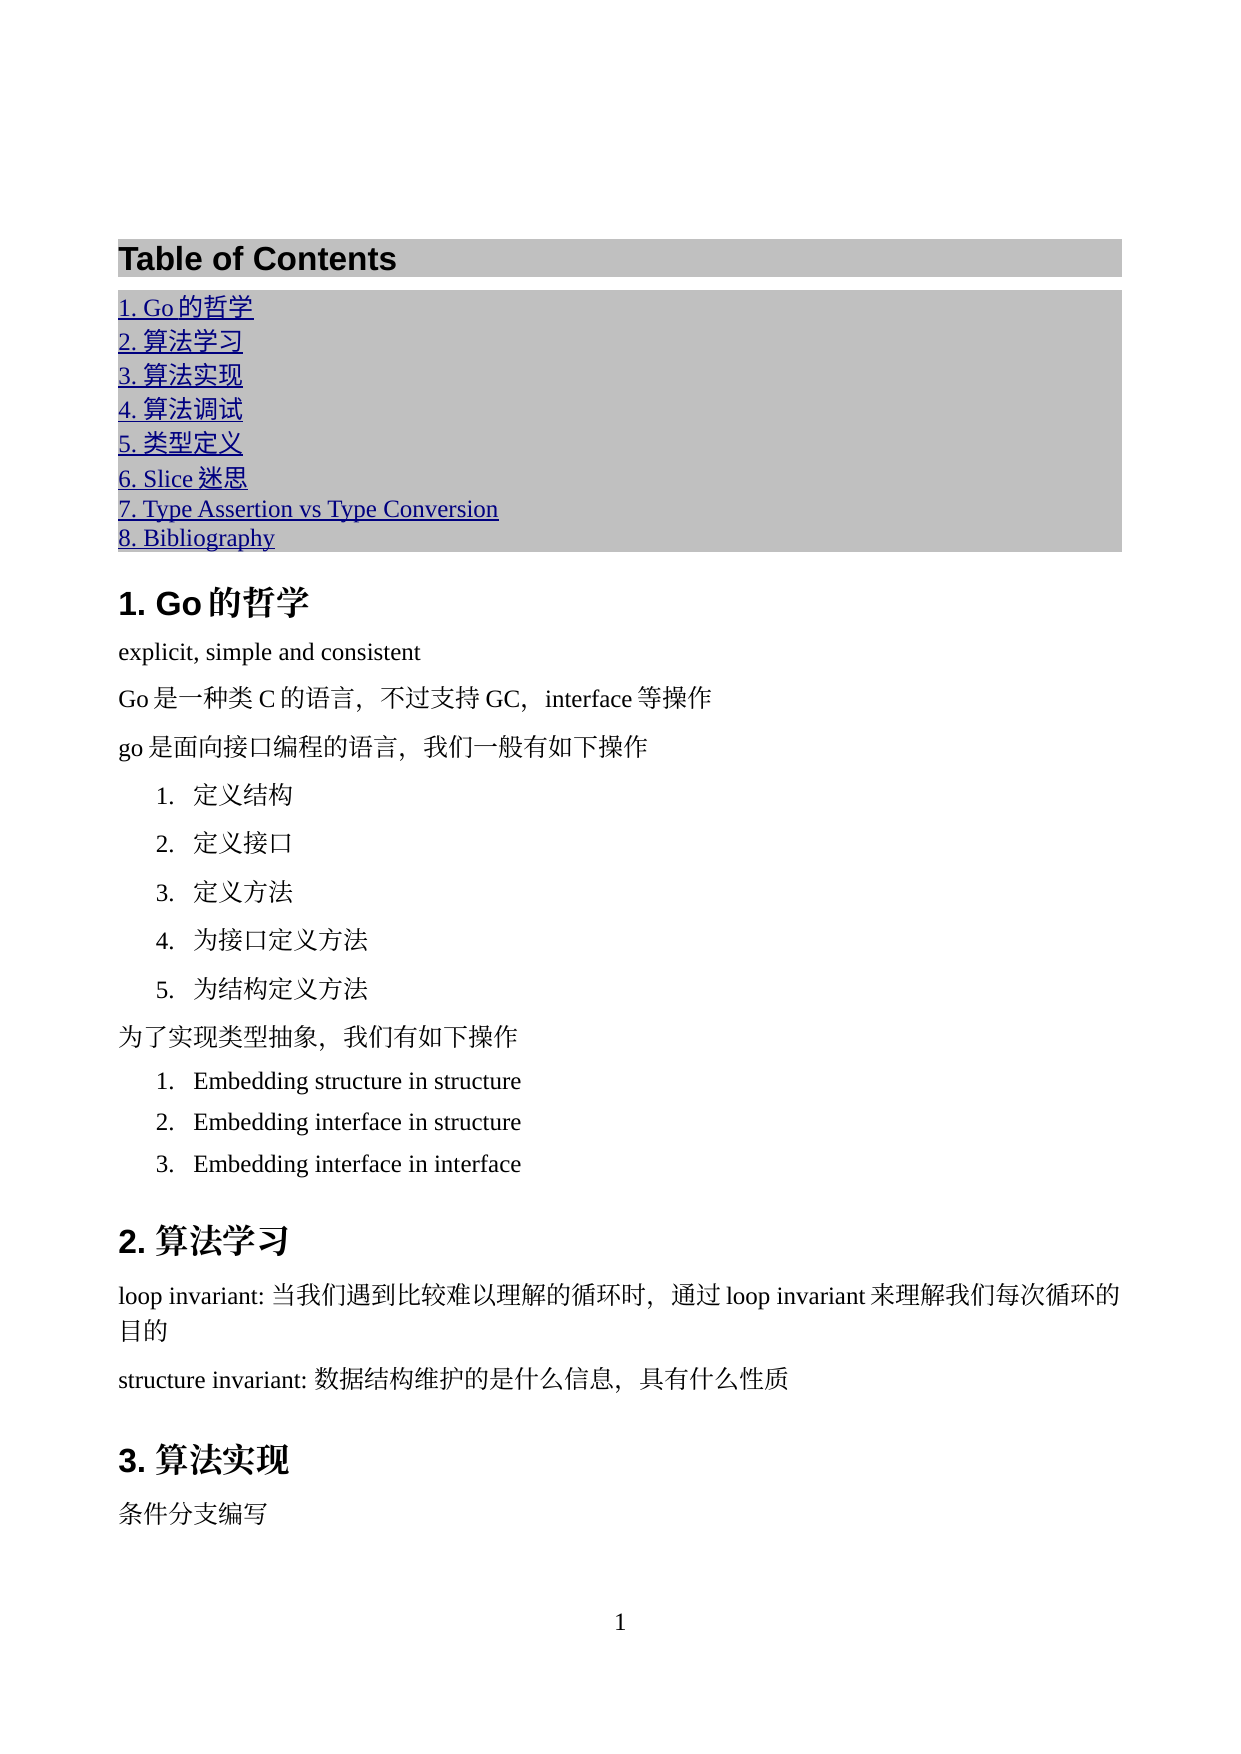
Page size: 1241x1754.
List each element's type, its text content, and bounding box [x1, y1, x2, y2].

subtitle 算法学习 [118, 1215, 1122, 1263]
list 定义接口 [156, 824, 1122, 860]
text 8. Bibliography [118, 523, 1122, 552]
text explicit, simple and consistent [118, 637, 1122, 666]
subtitle 算法实现 [118, 1433, 1122, 1482]
list Embedding structure in structure [156, 1066, 1122, 1095]
subtitle Go的哲学 [118, 577, 1122, 625]
text 3. 算法实现 [118, 358, 1122, 392]
list Embedding interface in interface [156, 1149, 1122, 1177]
list 为结构定义方法 [156, 969, 1122, 1005]
subtitle Table of Contents [118, 239, 1122, 277]
list 定义方法 [156, 872, 1122, 908]
text 4. 算法调试 [118, 392, 1122, 426]
text go是面向接口编程的语言，我们一般有如下操作 [118, 727, 1122, 763]
list Embedding interface in structure [156, 1107, 1122, 1136]
text 5. 类型定义 [118, 426, 1122, 460]
text 6. Slice迷思 [118, 460, 1122, 494]
subtitle dell@pve [118, 118, 1122, 166]
text structure invariant: 数据结构维护的是什么信息，具有什么性质 [118, 1360, 1122, 1396]
text 为了实现类型抽象，我们有如下操作 [118, 1018, 1122, 1054]
text Go是一种类C的语言，不过支持GC，interface等操作 [118, 679, 1122, 715]
text 1. Go的哲学 [118, 290, 1122, 324]
text 7. Type Assertion vs Type Conversion [118, 494, 1122, 523]
list 为接口定义方法 [156, 921, 1122, 957]
list 定义结构 [156, 776, 1122, 812]
text 条件分支编写 [118, 1494, 1122, 1530]
text 2. 算法学习 [118, 324, 1122, 358]
text loop invariant: 当我们遇到比较难以理解的循环时，通过loop invariant来理解我们每次循环的目的 [118, 1276, 1122, 1348]
